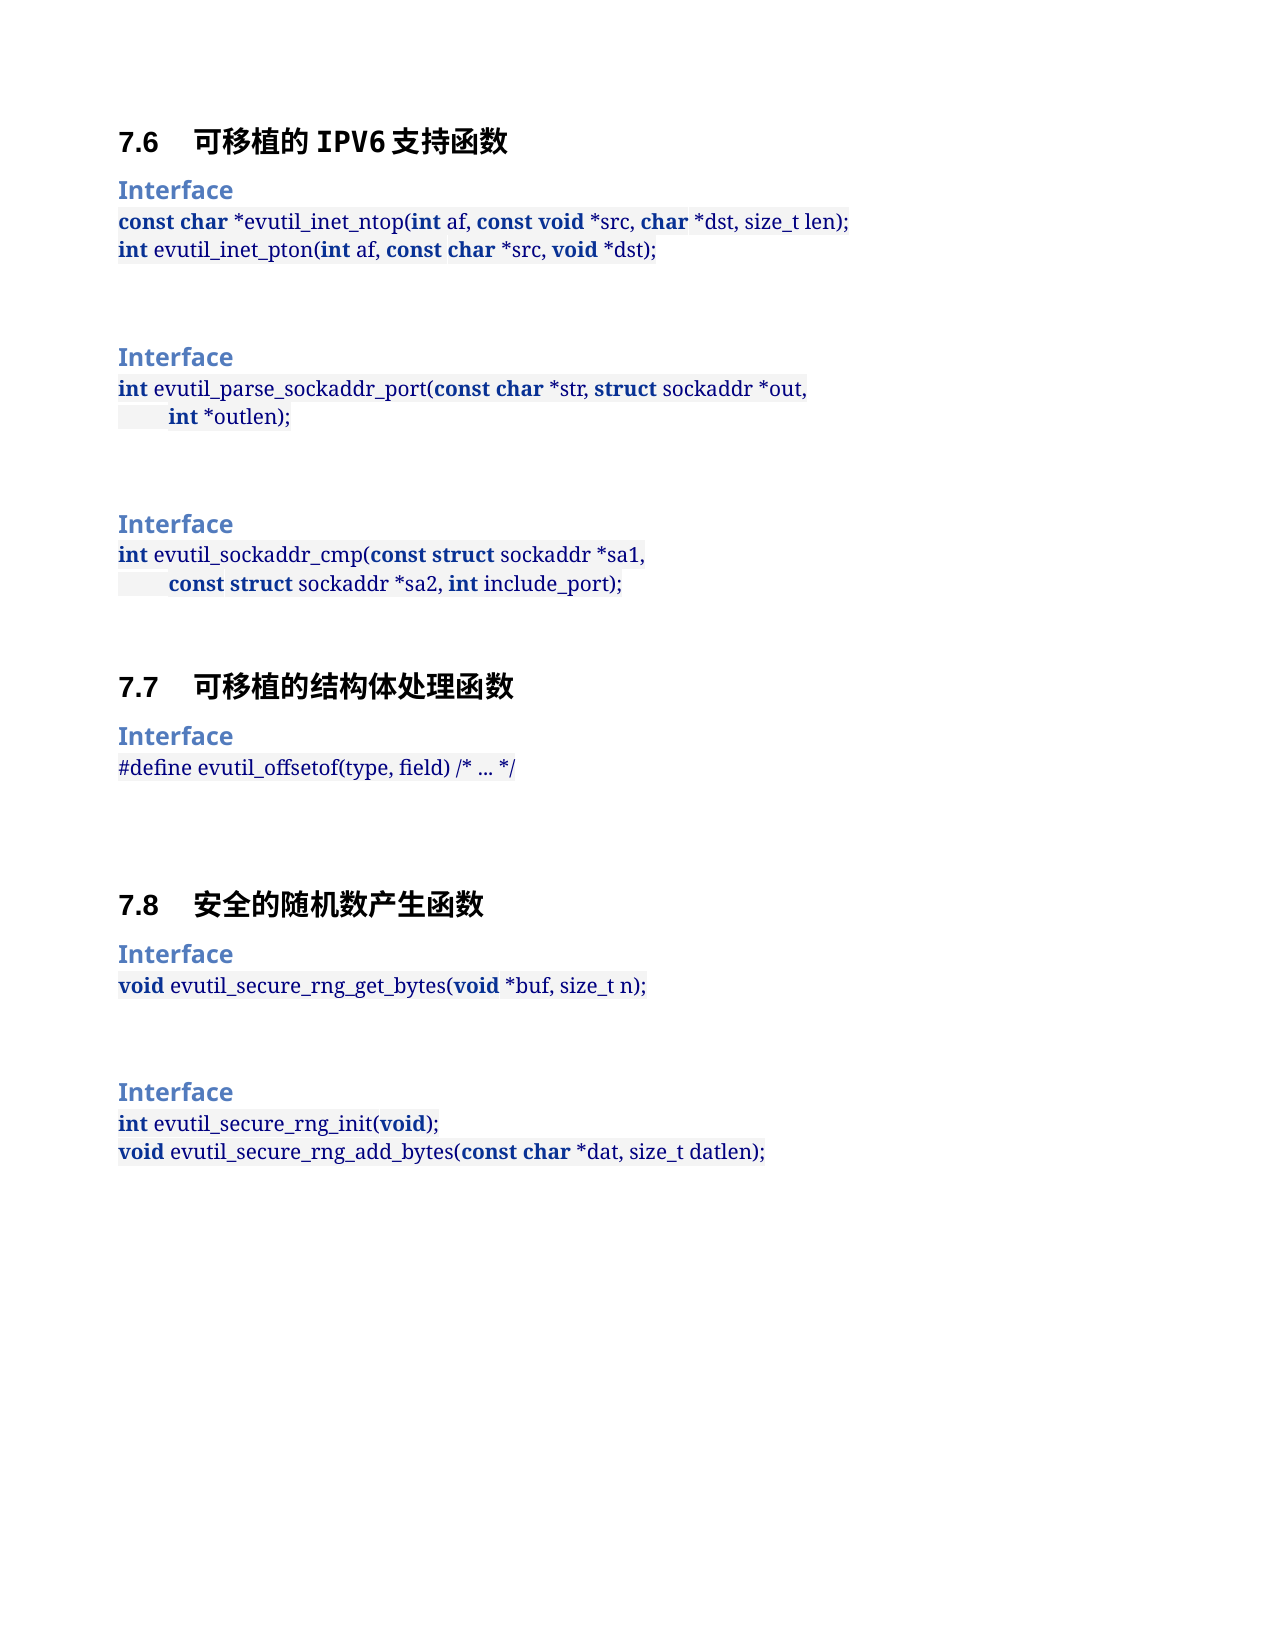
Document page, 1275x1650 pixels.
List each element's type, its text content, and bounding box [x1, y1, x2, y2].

text int *outlen); [118, 402, 1157, 431]
text #define evutil_offsetof(type, field) /* ... */ [118, 753, 1157, 781]
text int evutil_sockaddr_cmp(const struct sockaddr *sa1, [118, 540, 1157, 569]
text const struct sockaddr *sa2, int include_port); [118, 569, 1157, 597]
text Interface [118, 937, 1157, 971]
subtitle 可移植的IPV6支持函数 [118, 118, 1157, 160]
text int evutil_inet_pton(int af, const char *src, void *dst); [118, 235, 1157, 264]
text const char *evutil_inet_ntop(int af, const void *src, char *dst, size_t len); [118, 207, 1157, 235]
text Interface [118, 339, 1157, 374]
text int evutil_parse_sockaddr_port(const char *str, struct sockaddr *out, [118, 374, 1157, 402]
subtitle 可移植的结构体处理函数 [118, 664, 1157, 706]
text Interface [118, 719, 1157, 753]
text Interface [118, 173, 1157, 207]
text int evutil_secure_rng_init(void); [118, 1109, 1157, 1137]
text void evutil_secure_rng_add_bytes(const char *dat, size_t datlen); [118, 1137, 1157, 1166]
subtitle 安全的随机数产生函数 [118, 882, 1157, 924]
text Interface [118, 1075, 1157, 1109]
text void evutil_secure_rng_get_bytes(void *buf, size_t n); [118, 971, 1157, 999]
text Interface [118, 506, 1157, 540]
